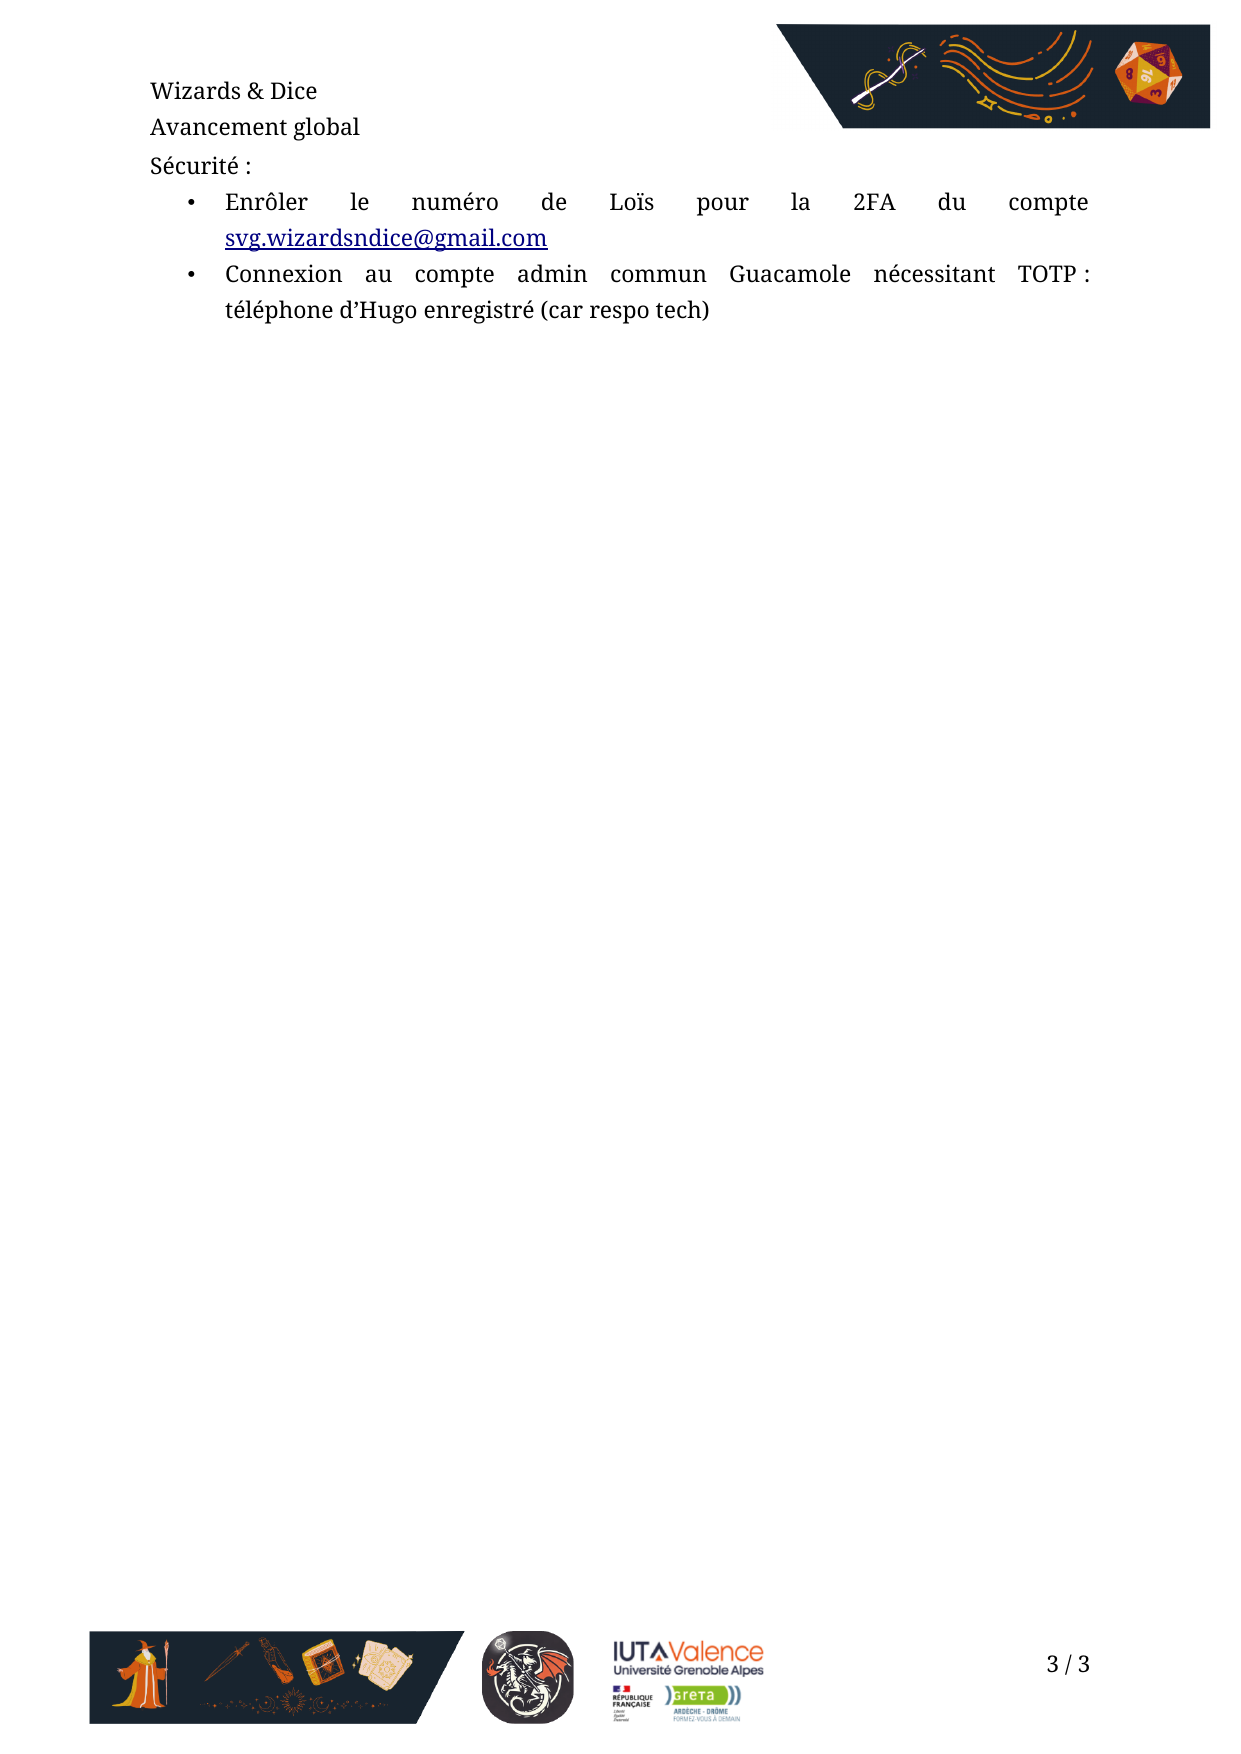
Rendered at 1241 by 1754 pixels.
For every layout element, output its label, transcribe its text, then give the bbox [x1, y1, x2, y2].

picture [771, 21, 1218, 131]
text Sécurité : [150, 150, 1090, 181]
list Connexion au compte admin commun Guacamole nécessitant TOTP : téléphone d’Hugo enregistré (car respo tech) [187, 258, 1090, 325]
picture [81, 1620, 788, 1733]
list Enrôler le numéro de Loïs pour la 2FA du compte svg.wizardsndice@gmail.com [187, 186, 1090, 253]
